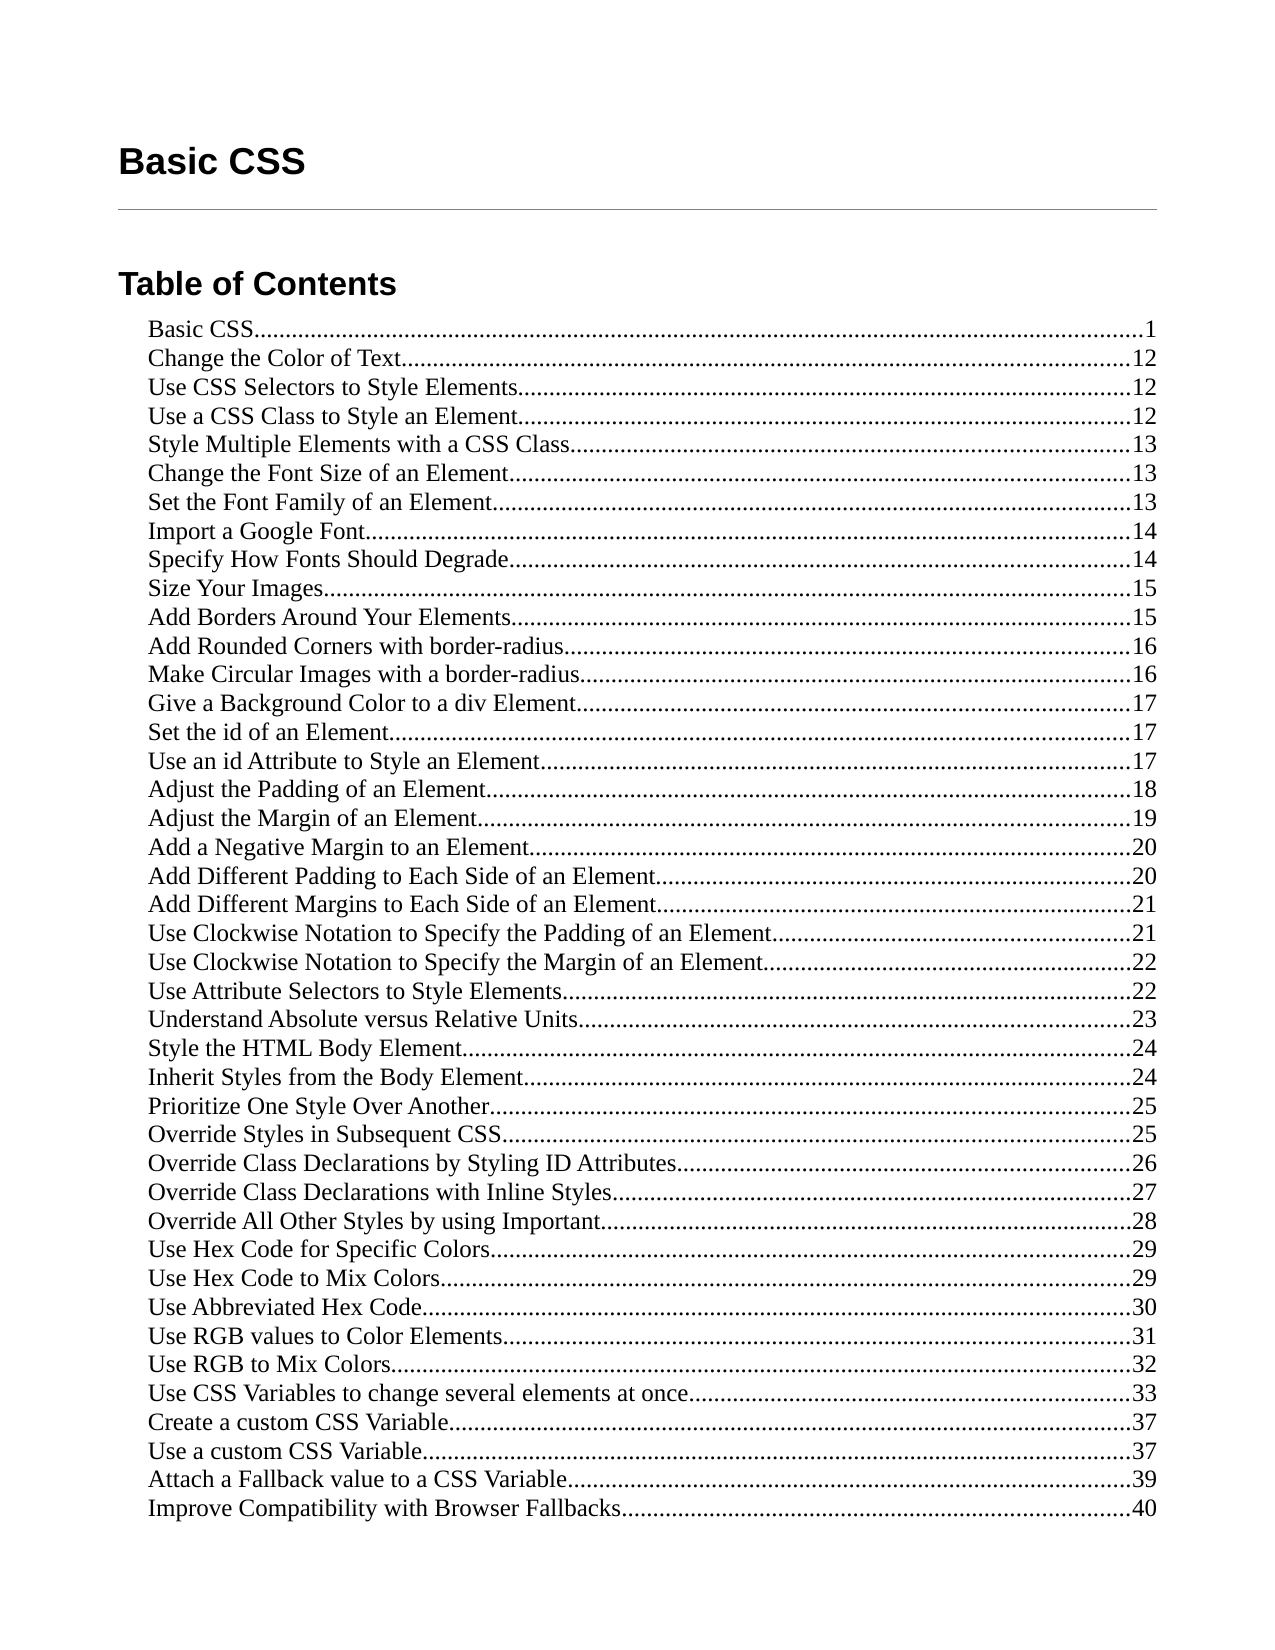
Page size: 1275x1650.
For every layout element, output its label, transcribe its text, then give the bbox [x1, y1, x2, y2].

text Inherit Styles from the Body Element 24 [148, 1062, 1157, 1091]
text Use a custom CSS Variable 37 [148, 1436, 1157, 1464]
text Use a CSS Class to Style an Element 12 [148, 401, 1157, 429]
text Use Abbreviated Hex Code 30 [148, 1292, 1157, 1321]
text Create a custom CSS Variable 37 [148, 1407, 1157, 1436]
text Change the Color of Text 12 [148, 343, 1157, 372]
text Specify How Fonts Should Degrade 14 [148, 544, 1157, 573]
text Add Rounded Corners with border-radius 16 [148, 631, 1157, 659]
text Add a Negative Margin to an Element 20 [148, 832, 1157, 861]
text Set the Font Family of an Element 13 [148, 487, 1157, 516]
text Use Attribute Selectors to Style Elements 22 [148, 976, 1157, 1004]
text Understand Absolute versus Relative Units 23 [148, 1004, 1157, 1033]
text Use Hex Code for Specific Colors 29 [148, 1234, 1157, 1263]
text Size Your Images 15 [148, 573, 1157, 602]
text Use Hex Code to Mix Colors 29 [148, 1263, 1157, 1292]
text Use Clockwise Notation to Specify the Margin of an Element 22 [148, 947, 1157, 976]
text Import a Google Font 14 [148, 516, 1157, 544]
text Override Class Declarations with Inline Styles 27 [148, 1177, 1157, 1206]
text Set the id of an Element 17 [148, 717, 1157, 746]
text Adjust the Margin of an Element 19 [148, 803, 1157, 832]
text Adjust the Padding of an Element 18 [148, 774, 1157, 803]
text Add Different Padding to Each Side of an Element 20 [148, 861, 1157, 889]
text Override All Other Styles by using Important 28 [148, 1206, 1157, 1234]
text Style Multiple Elements with a CSS Class 13 [148, 429, 1157, 458]
text Use CSS Selectors to Style Elements 12 [148, 372, 1157, 401]
subtitle Table of Contents [118, 263, 1157, 302]
text Use Clockwise Notation to Specify the Padding of an Element 21 [148, 918, 1157, 947]
text Use RGB values to Color Elements 31 [148, 1321, 1157, 1349]
text Add Different Margins to Each Side of an Element 21 [148, 889, 1157, 918]
text Use CSS Variables to change several elements at once 33 [148, 1378, 1157, 1407]
text Add Borders Around Your Elements 15 [148, 602, 1157, 631]
subtitle Basic CSS [118, 139, 1157, 182]
text Use RGB to Mix Colors 32 [148, 1349, 1157, 1378]
text Make Circular Images with a border-radius 16 [148, 659, 1157, 688]
text Attach a Fallback value to a CSS Variable 39 [148, 1464, 1157, 1493]
text Basic CSS 1 [148, 314, 1157, 343]
text Change the Font Size of an Element 13 [148, 458, 1157, 487]
text Override Styles in Subsequent CSS 25 [148, 1119, 1157, 1148]
text Prioritize One Style Over Another 25 [148, 1091, 1157, 1119]
text Style the HTML Body Element 24 [148, 1033, 1157, 1062]
text Improve Compatibility with Browser Fallbacks 40 [148, 1493, 1157, 1522]
text Override Class Declarations by Styling ID Attributes 26 [148, 1148, 1157, 1177]
text Use an id Attribute to Style an Element 17 [148, 746, 1157, 774]
text Give a Background Color to a div Element 17 [148, 688, 1157, 717]
